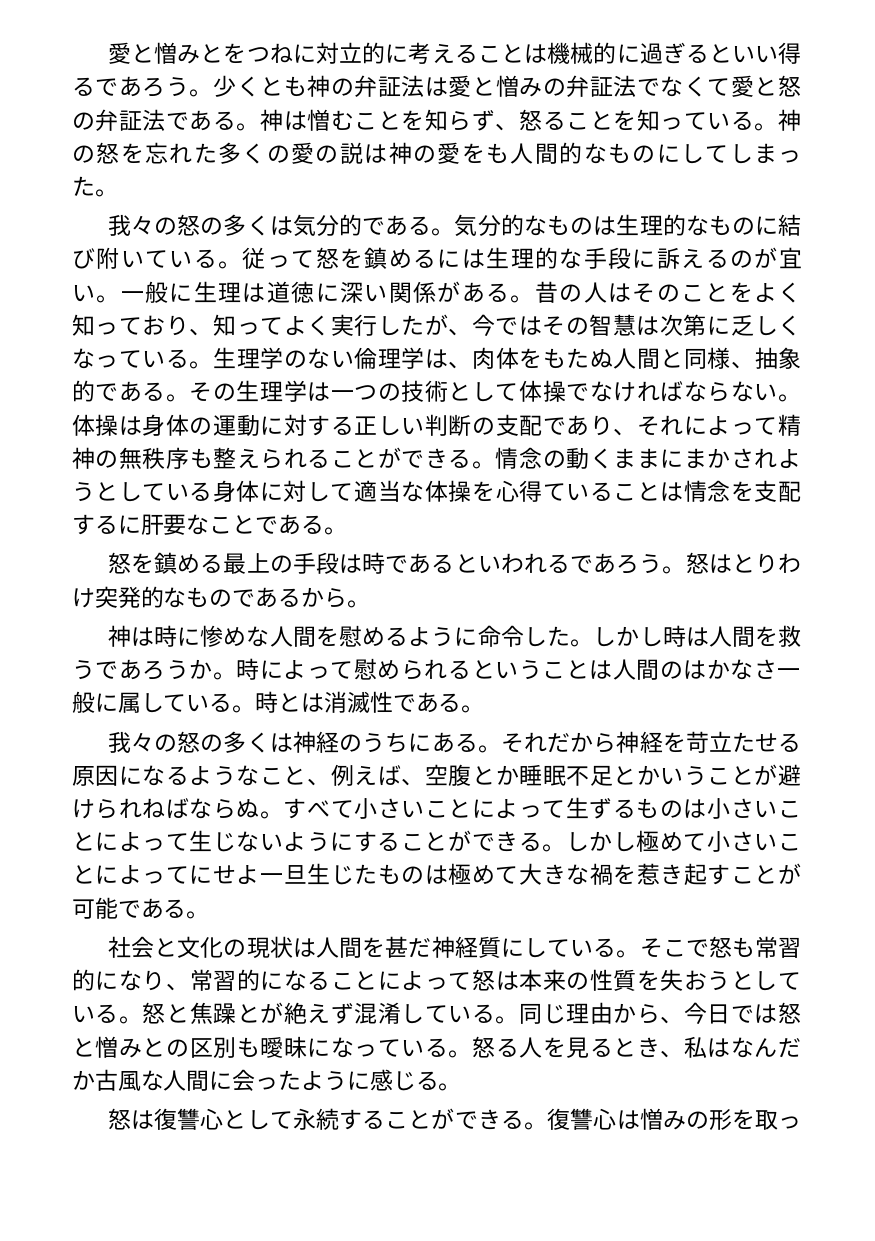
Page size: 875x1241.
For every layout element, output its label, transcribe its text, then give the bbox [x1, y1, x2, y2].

text 怒を鎮める最上の手段は時であるといわれるであろう。怒はとりわけ突発的なものであるから。 [72, 546, 802, 613]
text 怒は復讐心として永続することができる。復讐心は憎みの形を取っ [72, 1102, 802, 1135]
text 我々の怒の多くは神経のうちにある。それだから神経を苛立たせる原因になるようなこと、例えば、空腹とか睡眠不足とかいうことが避けられねばならぬ。すべて小さいことによって生ずるものは小さいことによって生じないようにすることができる。しかし極めて小さいことによってにせよ一旦生じたものは極めて大きな禍を惹き起すことが可能である。 [72, 724, 802, 924]
text 社会と文化の現状は人間を甚だ神経質にしている。そこで怒も常習的になり、常習的になることによって怒は本来の性質を失おうとしている。怒と焦躁とが絶えず混淆している。同じ理由から、今日では怒と憎みとの区別も曖昧になっている。怒る人を見るとき、私はなんだか古風な人間に会ったように感じる。 [72, 930, 802, 1096]
text 我々の怒の多くは気分的である。気分的なものは生理的なものに結び附いている。従って怒を鎮めるには生理的な手段に訴えるのが宜い。一般に生理は道徳に深い関係がある。昔の人はそのことをよく知っており、知ってよく実行したが、今ではその智慧は次第に乏しくなっている。生理学のない倫理学は、肉体をもたぬ人間と同様、抽象的である。その生理学は一つの技術として体操でなければならない。体操は身体の運動に対する正しい判断の支配であり、それによって精神の無秩序も整えられることができる。情念の動くままにまかされようとしている身体に対して適当な体操を心得ていることは情念を支配するに肝要なことである。 [72, 208, 802, 540]
text 神は時に惨めな人間を慰めるように命令した。しかし時は人間を救うであろうか。時によって慰められるということは人間のはかなさ一般に属している。時とは消滅性である。 [72, 619, 802, 718]
text 愛と憎みとをつねに対立的に考えることは機械的に過ぎるといい得るであろう。少くとも神の弁証法は愛と憎みの弁証法でなくて愛と怒の弁証法である。神は憎むことを知らず、怒ることを知っている。神の怒を忘れた多くの愛の説は神の愛をも人間的なものにしてしまった。 [72, 36, 802, 202]
